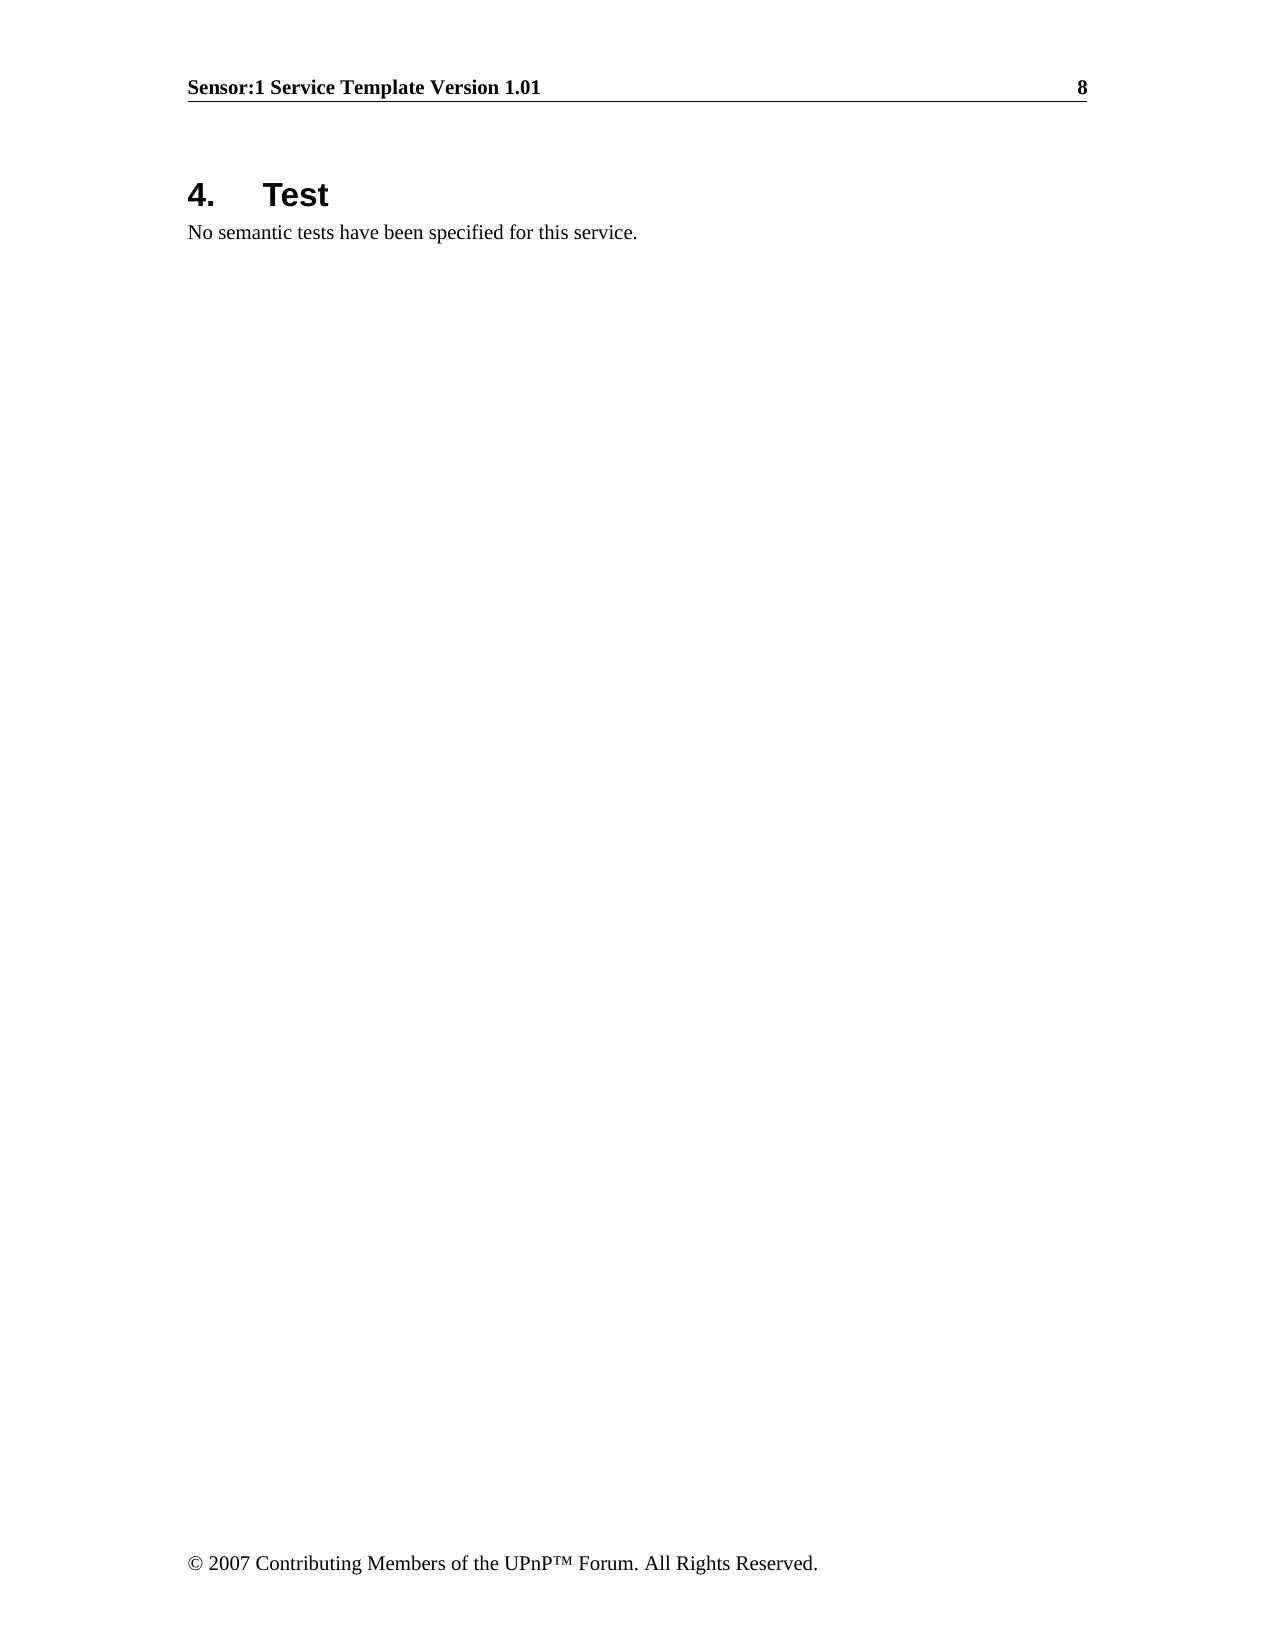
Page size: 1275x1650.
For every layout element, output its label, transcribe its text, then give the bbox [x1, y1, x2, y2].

text No semantic tests have been specified for this service. [187, 220, 1087, 244]
subtitle Test [187, 175, 1087, 213]
